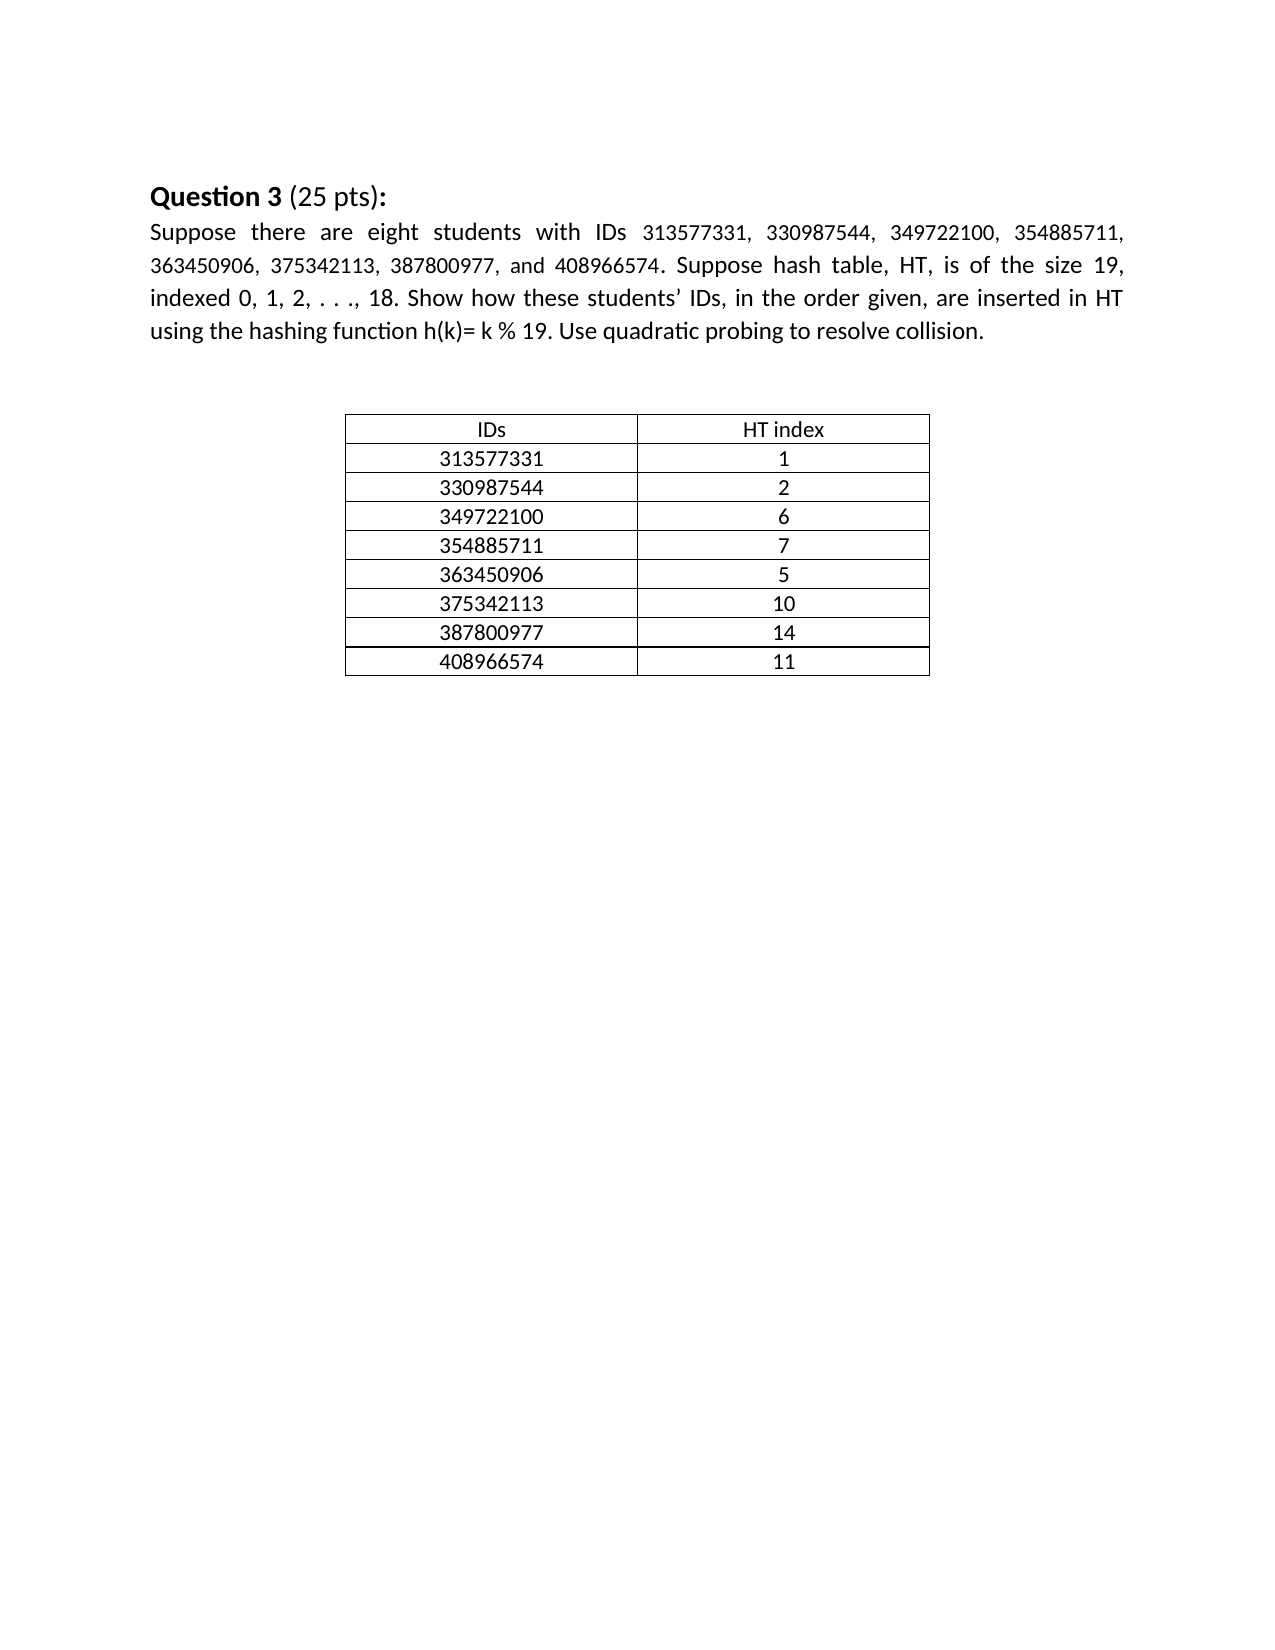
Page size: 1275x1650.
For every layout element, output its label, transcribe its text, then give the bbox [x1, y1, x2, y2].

table_cell 11 [638, 648, 929, 675]
text Suppose there are eight students with IDs 313577331, 330987544, 349722100, 354885711, 363450906, 375342113, 387800977, and 408966574. Suppose hash table, HT, is of the size 19, indexed 0, 1, 2, . . ., 18. Show how these students’ IDs, in the order given, are inserted in HT using the hashing function h(k)= k % 19. Use quadratic probing to resolve collision. [150, 216, 1125, 346]
table_cell 6 [638, 502, 929, 530]
table_header HT index [638, 415, 929, 443]
table_cell 10 [638, 589, 929, 617]
table_cell 354885711 [346, 531, 637, 559]
table_cell 387800977 [346, 618, 637, 646]
table_cell 2 [638, 473, 929, 501]
table_cell 375342113 [346, 589, 637, 617]
table_cell 408966574 [346, 648, 637, 675]
table_cell 7 [638, 531, 929, 559]
subtitle Question 3 (25 pts): [150, 178, 1125, 213]
table_cell 5 [638, 560, 929, 588]
table_cell 330987544 [346, 473, 637, 501]
table_cell 349722100 [346, 502, 637, 530]
table_cell 14 [638, 618, 929, 646]
table_cell 1 [638, 444, 929, 472]
table_header IDs [346, 415, 637, 443]
table_cell 363450906 [346, 560, 637, 588]
table_cell 313577331 [346, 444, 637, 472]
